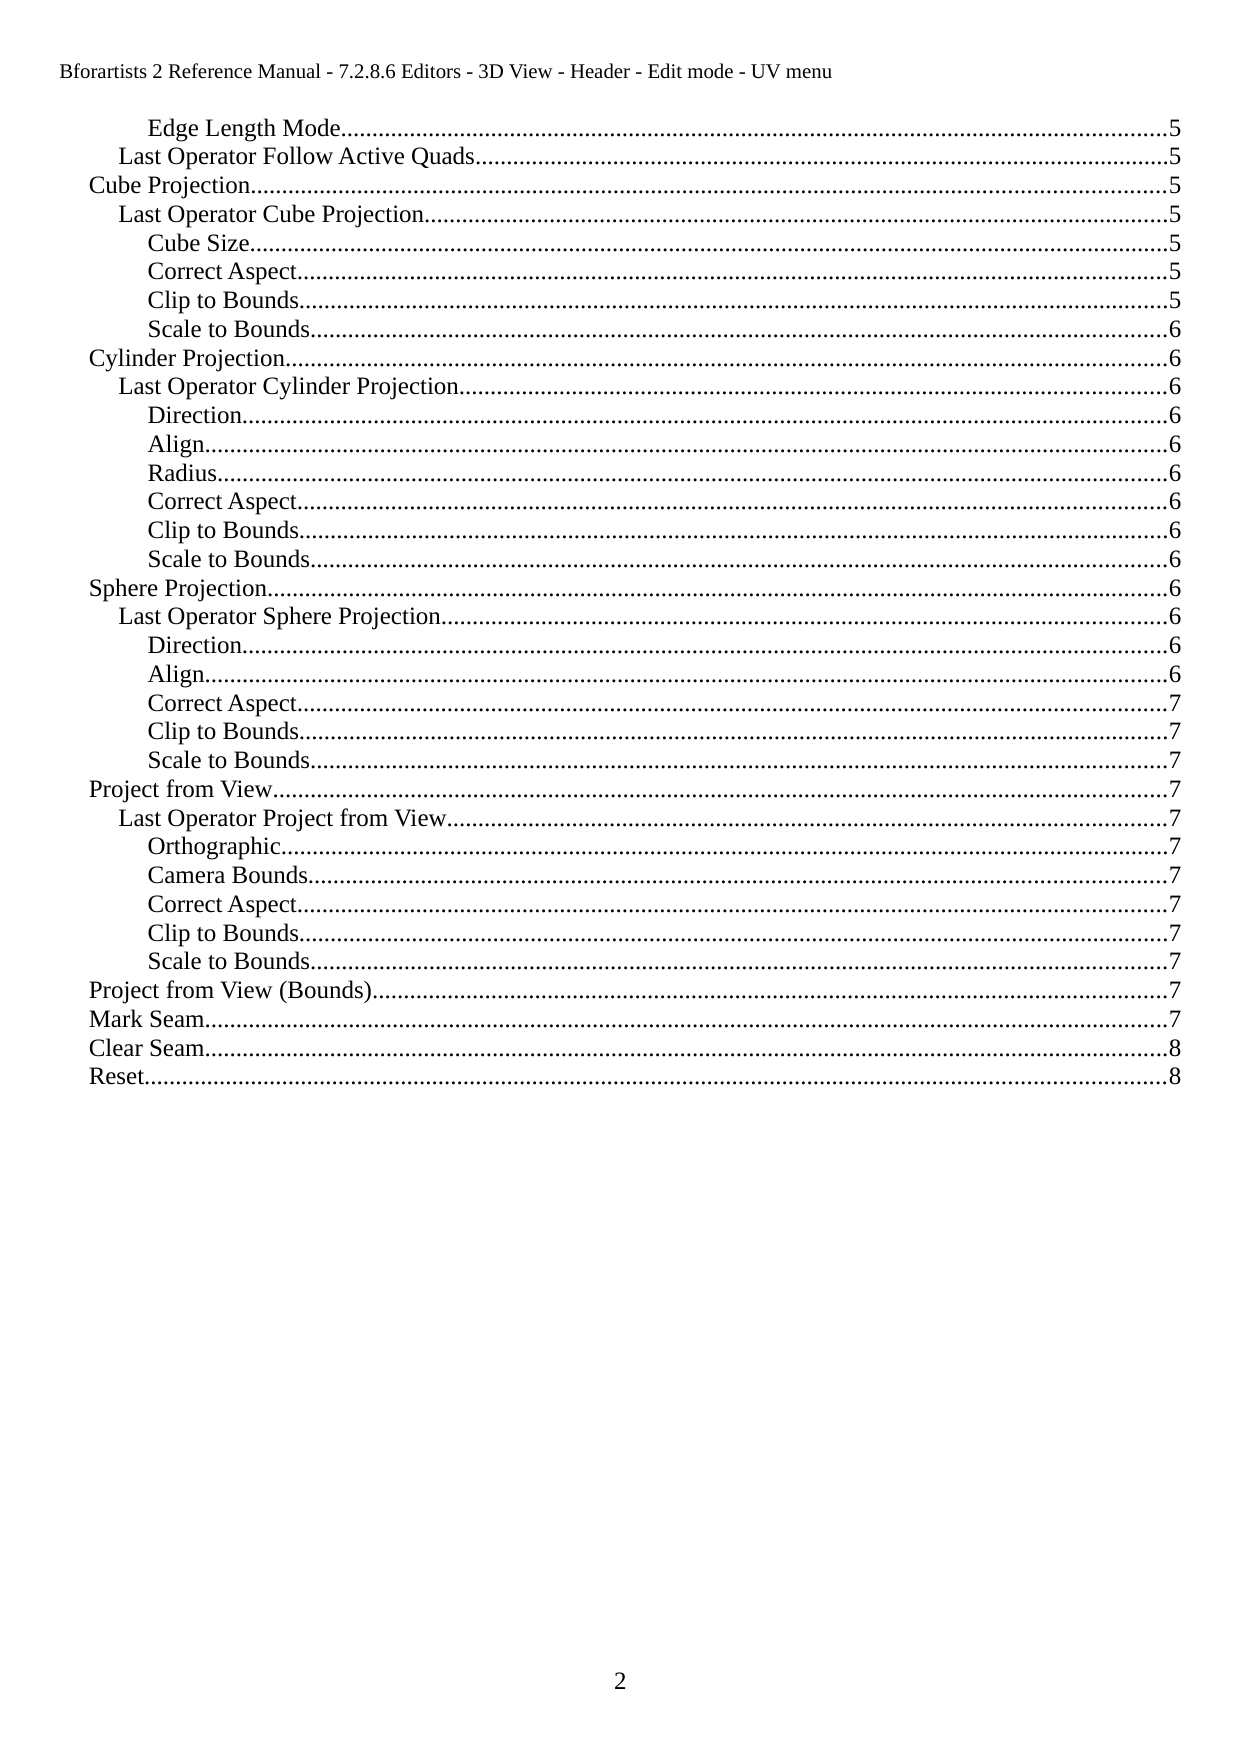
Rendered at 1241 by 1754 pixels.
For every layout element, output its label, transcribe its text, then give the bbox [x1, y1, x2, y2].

text Align 6 [147, 659, 1181, 688]
text Last Operator Cylinder Projection 6 [118, 371, 1181, 400]
text Camera Bounds 7 [147, 860, 1181, 889]
text Cube Size 5 [147, 228, 1181, 256]
text Clip to Bounds 7 [147, 716, 1181, 745]
text Sphere Projection 6 [88, 573, 1181, 601]
text Scale to Bounds 6 [147, 314, 1181, 343]
text Cube Projection 5 [88, 170, 1181, 199]
text Project from View (Bounds) 7 [88, 975, 1181, 1004]
text Clip to Bounds 6 [147, 515, 1181, 544]
text Align 6 [147, 429, 1181, 458]
text Orthographic 7 [147, 831, 1181, 860]
text Last Operator Cube Projection 5 [118, 199, 1181, 228]
text Correct Aspect 5 [147, 256, 1181, 285]
text Clip to Bounds 7 [147, 918, 1181, 946]
text Direction 6 [147, 630, 1181, 659]
text Mark Seam 7 [88, 1004, 1181, 1033]
text Cylinder Projection 6 [88, 343, 1181, 371]
text Clip to Bounds 5 [147, 285, 1181, 314]
text Project from View 7 [88, 774, 1181, 803]
text Correct Aspect 7 [147, 889, 1181, 918]
text Correct Aspect 7 [147, 688, 1181, 716]
text Last Operator Follow Active Quads 5 [118, 141, 1181, 170]
text Reset 8 [88, 1061, 1181, 1090]
text Scale to Bounds 6 [147, 544, 1181, 573]
text Radius 6 [147, 458, 1181, 486]
text Scale to Bounds 7 [147, 946, 1181, 975]
text Last Operator Project from View 7 [118, 803, 1181, 831]
text Scale to Bounds 7 [147, 745, 1181, 774]
text Edge Length Mode 5 [147, 113, 1181, 141]
text Last Operator Sphere Projection 6 [118, 601, 1181, 630]
text Correct Aspect 6 [147, 486, 1181, 515]
text Clear Seam 8 [88, 1033, 1181, 1061]
text Direction 6 [147, 400, 1181, 429]
